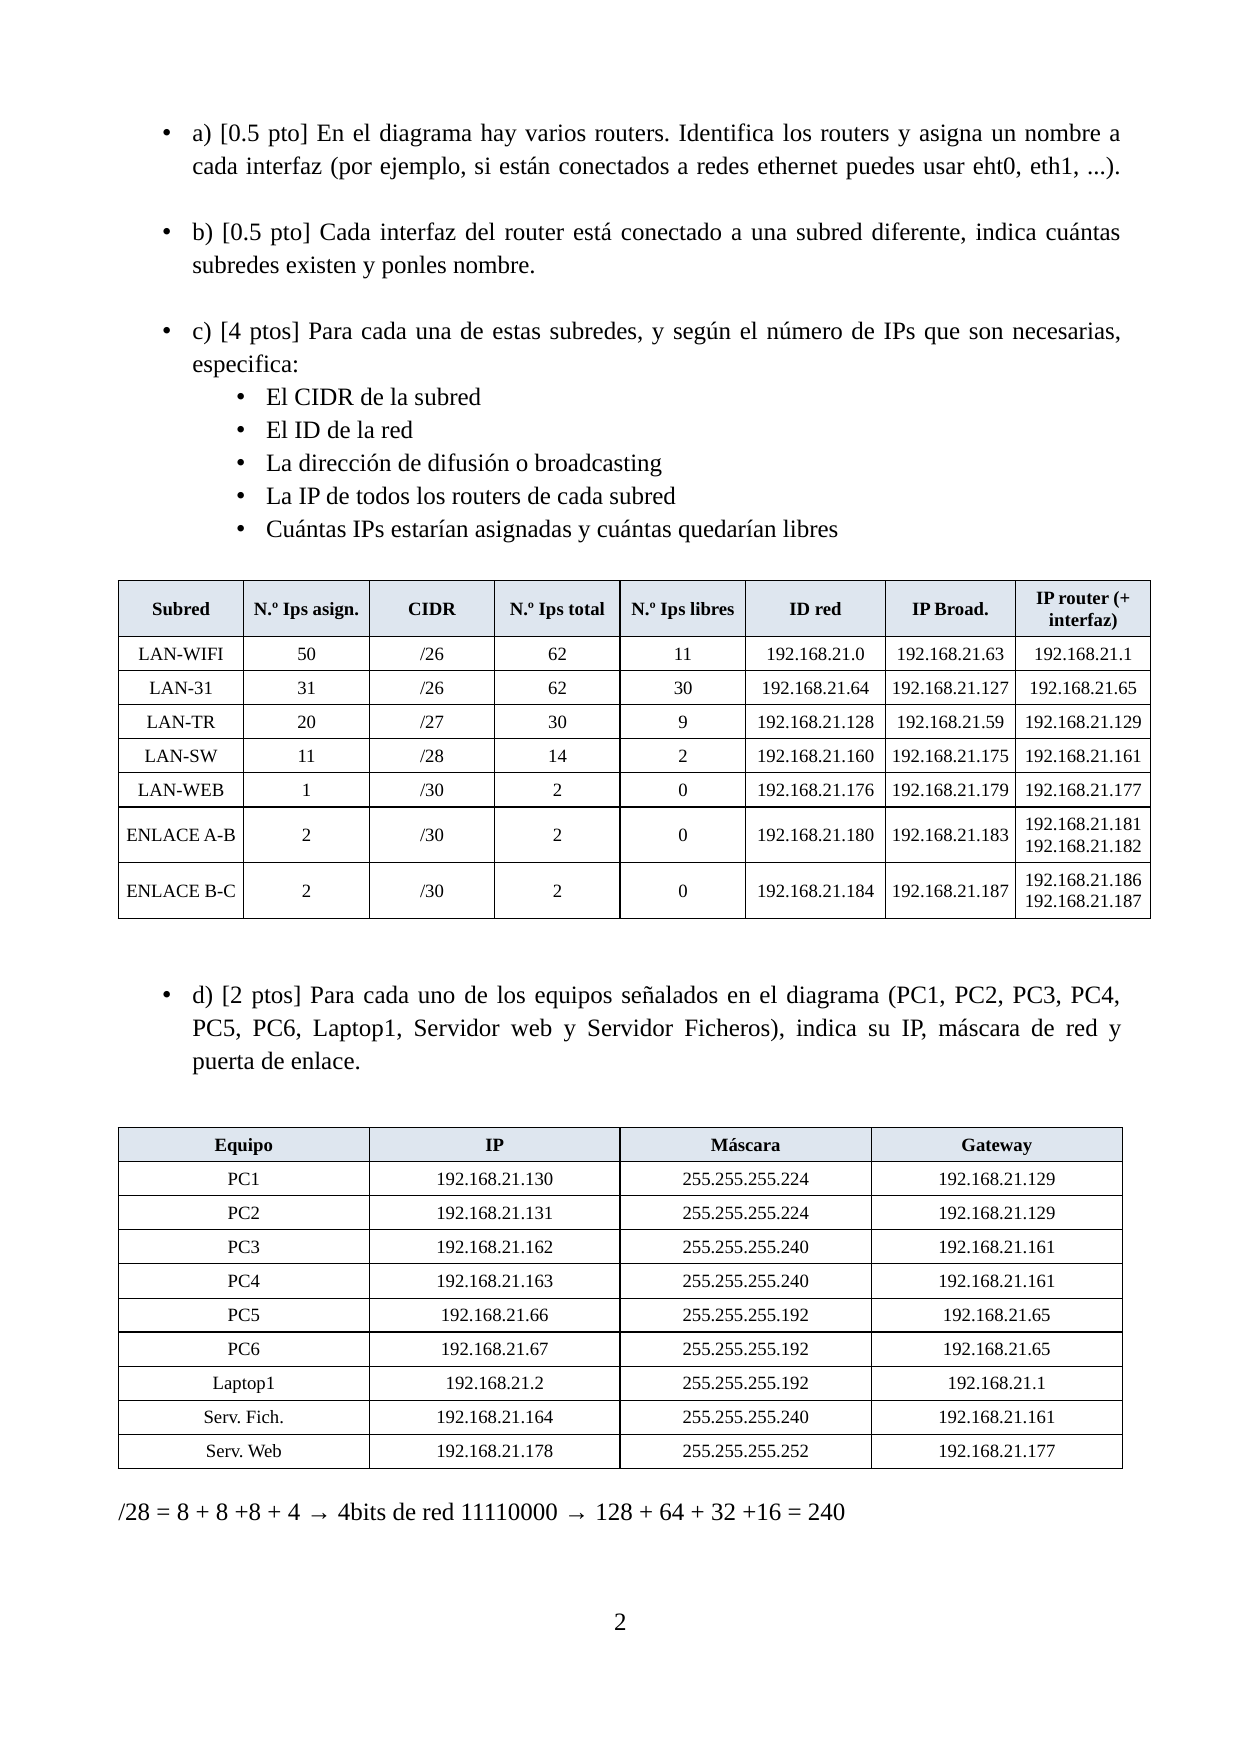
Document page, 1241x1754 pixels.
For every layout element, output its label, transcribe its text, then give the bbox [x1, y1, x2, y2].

table_cell 11 [244, 739, 369, 772]
table_cell Laptop1 [119, 1367, 369, 1399]
table_cell 192.168.21.66 [370, 1299, 619, 1331]
table_header IP [370, 1128, 619, 1161]
table_cell 192.168.21.65 [872, 1299, 1122, 1331]
table_cell 0 [621, 808, 745, 862]
table_cell 192.168.21.180 [746, 808, 885, 862]
table_cell LAN-31 [119, 671, 243, 704]
table_cell 192.168.21.183 [886, 808, 1015, 862]
table_cell 192.168.21.176 [746, 773, 885, 806]
table_cell 192.168.21.163 [370, 1264, 619, 1297]
table_cell 192.168.21.177 [872, 1435, 1122, 1468]
table_cell 0 [621, 773, 745, 806]
table_cell PC6 [119, 1333, 369, 1366]
table_cell PC1 [119, 1162, 369, 1195]
table_cell 2 [244, 863, 369, 918]
table_cell LAN-TR [119, 705, 243, 738]
table_cell 14 [495, 739, 619, 772]
table_cell 192.168.21.181 192.168.21.182 [1016, 808, 1150, 862]
table_cell 192.168.21.162 [370, 1230, 619, 1263]
table_cell 192.168.21.161 [872, 1401, 1122, 1434]
table_header Subred [119, 581, 243, 636]
list El CIDR de la subred [236, 382, 1122, 411]
table_cell 192.168.21.65 [1016, 671, 1150, 704]
table_cell LAN-WEB [119, 773, 243, 806]
table_cell PC3 [119, 1230, 369, 1263]
table_cell Serv. Web [119, 1435, 369, 1468]
table_header N.º Ips asign. [244, 581, 369, 636]
table_cell 30 [495, 705, 619, 738]
table_cell 62 [495, 637, 619, 670]
table_header ID red [746, 581, 885, 636]
table_cell 192.168.21.179 [886, 773, 1015, 806]
table_cell 62 [495, 671, 619, 704]
table_cell 192.168.21.161 [1016, 739, 1150, 772]
table_cell 192.168.21.184 [746, 863, 885, 918]
table_cell 192.168.21.1 [1016, 637, 1150, 670]
table_cell 192.168.21.1 [872, 1367, 1122, 1399]
table_cell 192.168.21.160 [746, 739, 885, 772]
table_cell 192.168.21.129 [872, 1196, 1122, 1229]
table_header N.º Ips total [495, 581, 619, 636]
table_cell 192.168.21.59 [886, 705, 1015, 738]
table_cell 192.168.21.64 [746, 671, 885, 704]
table_cell 192.168.21.161 [872, 1264, 1122, 1297]
table_cell Serv. Fich. [119, 1401, 369, 1434]
table_cell 192.168.21.65 [872, 1333, 1122, 1366]
list a) [0.5 pto] En el diagrama hay varios routers. Identifica los routers y asigna un nombre a cada interfaz (por ejemplo, si están conectados a redes ethernet puedes usar eht0, eth1, ...). [162, 118, 1122, 213]
table_cell 192.168.21.186 192.168.21.187 [1016, 863, 1150, 918]
table_cell 255.255.255.252 [621, 1435, 871, 1468]
table_cell 2 [495, 808, 619, 862]
table_cell 192.168.21.129 [872, 1162, 1122, 1195]
table_cell 192.168.21.67 [370, 1333, 619, 1366]
table_cell ENLACE A-B [119, 808, 243, 862]
table_header IP router (+ interfaz) [1016, 581, 1150, 636]
table_cell 255.255.255.192 [621, 1333, 871, 1366]
list b) [0.5 pto] Cada interfaz del router está conectado a una subred diferente, indica cuántas subredes existen y ponles nombre. [162, 217, 1122, 279]
table_cell 1 [244, 773, 369, 806]
table_cell 2 [244, 808, 369, 862]
table_cell 9 [621, 705, 745, 738]
table_cell 192.168.21.63 [886, 637, 1015, 670]
table_cell 192.168.21.129 [1016, 705, 1150, 738]
table_cell 192.168.21.164 [370, 1401, 619, 1434]
table_cell PC5 [119, 1299, 369, 1331]
table_cell 0 [621, 863, 745, 918]
table_cell /28 [370, 739, 494, 772]
table_cell 192.168.21.130 [370, 1162, 619, 1195]
table_cell LAN-WIFI [119, 637, 243, 670]
table_cell 50 [244, 637, 369, 670]
table_header Gateway [872, 1128, 1122, 1161]
table_cell 192.168.21.0 [746, 637, 885, 670]
table_cell 192.168.21.175 [886, 739, 1015, 772]
table_cell 11 [621, 637, 745, 670]
text /28 = 8 + 8 +8 + 4 → 4bits de red 11110000 → 128 + 64 + 32 +16 = 240 [118, 1497, 1122, 1559]
table_cell 20 [244, 705, 369, 738]
table_cell 192.168.21.178 [370, 1435, 619, 1468]
table_cell 2 [495, 863, 619, 918]
table_cell ENLACE B-C [119, 863, 243, 918]
table_cell 255.255.255.240 [621, 1401, 871, 1434]
table_cell /30 [370, 863, 494, 918]
list El ID de la red [236, 415, 1122, 444]
table_header N.º Ips libres [621, 581, 745, 636]
table_cell 255.255.255.192 [621, 1299, 871, 1331]
table_cell /30 [370, 808, 494, 862]
table_cell 255.255.255.224 [621, 1196, 871, 1229]
table_header CIDR [370, 581, 494, 636]
table_cell /27 [370, 705, 494, 738]
list d) [2 ptos] Para cada uno de los equipos señalados en el diagrama (PC1, PC2, PC3, PC4, PC5, PC6, Laptop1, Servidor web y Servidor Ficheros), indica su IP, máscara de red y puerta de enlace. [162, 980, 1122, 1075]
table_cell 192.168.21.187 [886, 863, 1015, 918]
table_cell /26 [370, 637, 494, 670]
table_header IP Broad. [886, 581, 1015, 636]
table_cell PC2 [119, 1196, 369, 1229]
table_cell 255.255.255.192 [621, 1367, 871, 1399]
table_cell 255.255.255.240 [621, 1264, 871, 1297]
table_cell 192.168.21.128 [746, 705, 885, 738]
list La dirección de difusión o broadcasting [236, 448, 1122, 477]
table_cell 255.255.255.224 [621, 1162, 871, 1195]
table_cell PC4 [119, 1264, 369, 1297]
table_header Máscara [621, 1128, 871, 1161]
table_cell 192.168.21.131 [370, 1196, 619, 1229]
list Cuántas IPs estarían asignadas y cuántas quedarían libres [236, 514, 1122, 543]
table_cell 255.255.255.240 [621, 1230, 871, 1263]
table_cell LAN-SW [119, 739, 243, 772]
table_cell 2 [495, 773, 619, 806]
table_cell 192.168.21.127 [886, 671, 1015, 704]
table_cell 192.168.21.161 [872, 1230, 1122, 1263]
table_cell /30 [370, 773, 494, 806]
list La IP de todos los routers de cada subred [236, 481, 1122, 510]
table_cell 2 [621, 739, 745, 772]
table_cell 31 [244, 671, 369, 704]
table_cell 192.168.21.177 [1016, 773, 1150, 806]
table_header Equipo [119, 1128, 369, 1161]
table_cell /26 [370, 671, 494, 704]
table_cell 192.168.21.2 [370, 1367, 619, 1399]
table_cell 30 [621, 671, 745, 704]
list c) [4 ptos] Para cada una de estas subredes, y según el número de IPs que son necesarias, especifica: [162, 316, 1122, 378]
